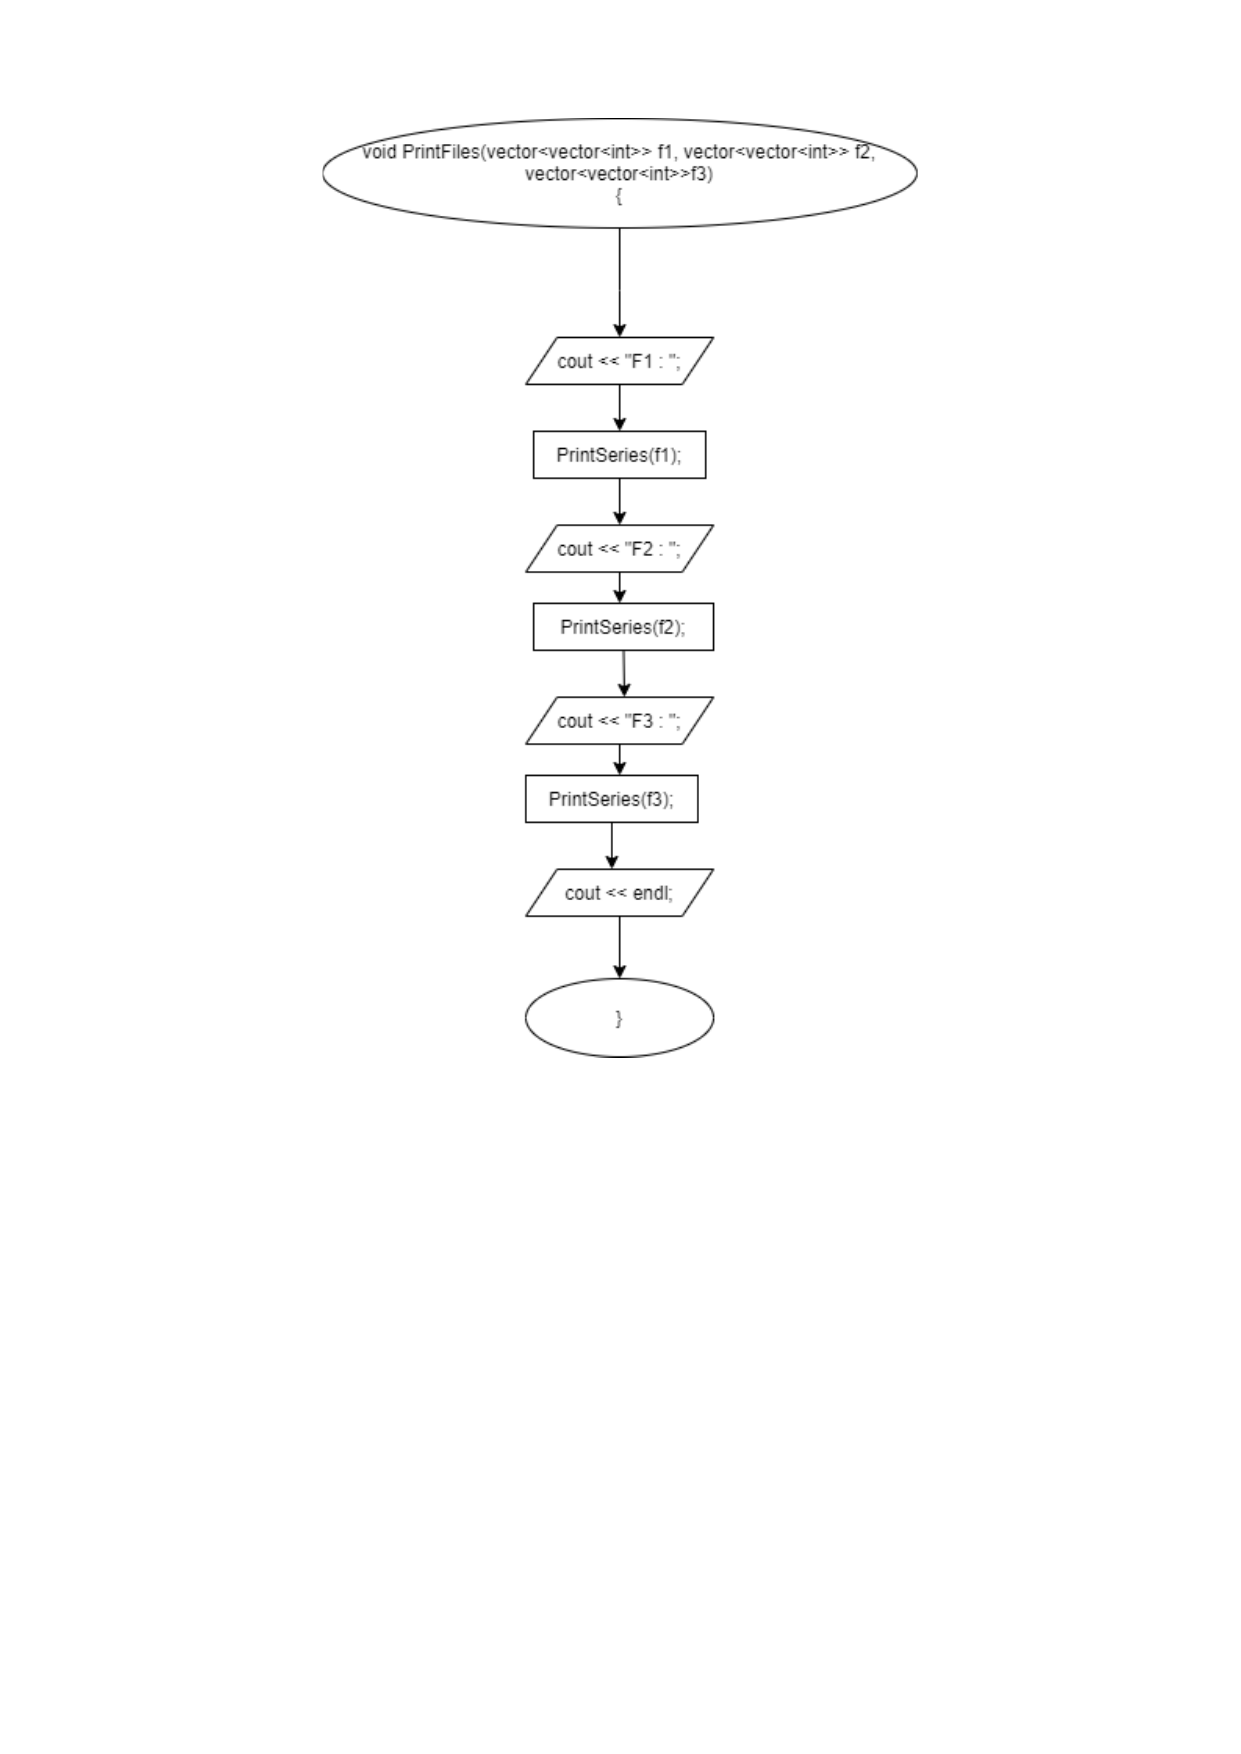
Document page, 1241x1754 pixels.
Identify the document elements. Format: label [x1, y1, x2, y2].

picture [322, 118, 918, 1058]
